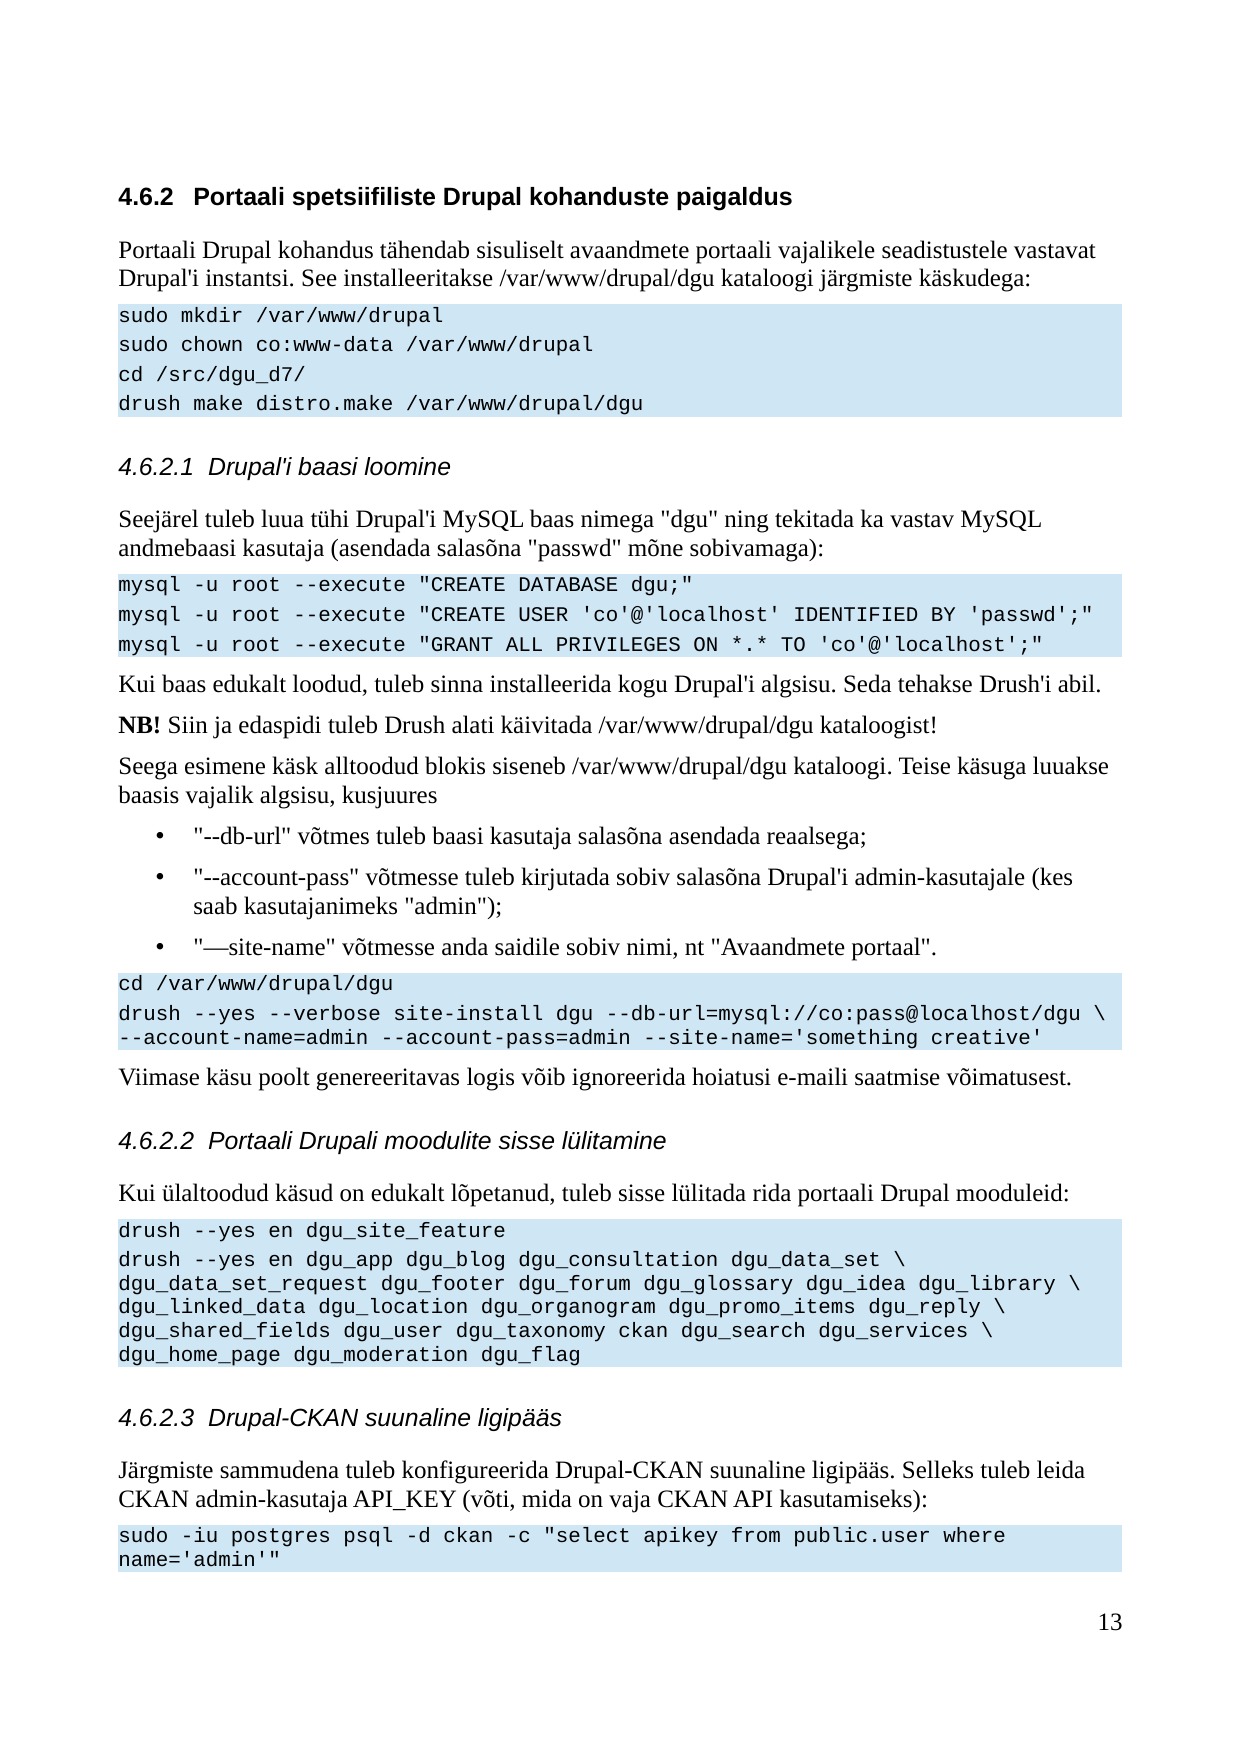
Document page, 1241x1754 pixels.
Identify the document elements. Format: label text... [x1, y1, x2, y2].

text cd /var/www/drupal/dgu [118, 973, 1122, 997]
text sudo chown co:www-data /var/www/drupal [118, 334, 1122, 358]
list "--db-url" võtmes tuleb baasi kasutaja salasõna asendada reaalsega; [156, 821, 1122, 850]
subtitle Portaali spetsiifiliste Drupal kohanduste paigaldus [118, 182, 1122, 211]
text Kui baas edukalt loodud, tuleb sinna installeerida kogu Drupal'i algsisu. Seda tehakse Drush'i abil. [118, 669, 1122, 698]
text Kui ülaltoodud käsud on edukalt lõpetanud, tuleb sisse lülitada rida portaali Drupal mooduleid: [118, 1178, 1122, 1207]
text sudo -iu postgres psql -d ckan -c "select apikey from public.user where name='admin'" [118, 1525, 1122, 1572]
text NB! Siin ja edaspidi tuleb Drush alati käivitada /var/www/drupal/dgu kataloogist! [118, 710, 1122, 739]
text Seejärel tuleb luua tühi Drupal'i MySQL baas nimega "dgu" ning tekitada ka vastav MySQL andmebaasi kasutaja (asendada salasõna "passwd" mõne sobivamaga): [118, 504, 1122, 562]
list "—site-name" võtmesse anda saidile sobiv nimi, nt "Avaandmete portaal". [156, 932, 1122, 961]
text Järgmiste sammudena tuleb konfigureerida Drupal-CKAN suunaline ligipääs. Selleks tuleb leida CKAN admin-kasutaja API_KEY (võti, mida on vaja CKAN API kasutamiseks): [118, 1455, 1122, 1512]
text Seega esimene käsk alltoodud blokis siseneb /var/www/drupal/dgu kataloogi. Teise käsuga luuakse baasis vajalik algsisu, kusjuures [118, 751, 1122, 809]
text drush --yes en dgu_app dgu_blog dgu_consultation dgu_data_set \ dgu_data_set_request dgu_footer dgu_forum dgu_glossary dgu_idea dgu_library \ dgu_linked_data dgu_location dgu_organogram dgu_promo_items dgu_reply \ dgu_shared_fields dgu_user dgu_taxonomy ckan dgu_search dgu_services \ dgu_home_page dgu_moderation dgu_flag [118, 1249, 1122, 1367]
text drush --yes --verbose site-install dgu --db-url=mysql://co:pass@localhost/dgu \ --account-name=admin --account-pass=admin --site-name='something creative' [118, 1003, 1122, 1050]
text drush make distro.make /var/www/drupal/dgu [118, 393, 1122, 417]
text drush --yes en dgu_site_feature [118, 1219, 1122, 1243]
subtitle Portaali Drupali moodulite sisse lülitamine [118, 1126, 1122, 1155]
subtitle Drupal'i baasi loomine [118, 452, 1122, 481]
text Portaali Drupal kohandus tähendab sisuliselt avaandmete portaali vajalikele seadistustele vastavat Drupal'i instantsi. See installeeritakse /var/www/drupal/dgu kataloogi järgmiste käskudega: [118, 235, 1122, 292]
text mysql -u root --execute "GRANT ALL PRIVILEGES ON *.* TO 'co'@'localhost';" [118, 634, 1122, 657]
text mysql -u root --execute "CREATE USER 'co'@'localhost' IDENTIFIED BY 'passwd';" [118, 604, 1122, 628]
text sudo mkdir /var/www/drupal [118, 304, 1122, 328]
text Viimase käsu poolt genereeritavas logis võib ignoreerida hoiatusi e-maili saatmise võimatusest. [118, 1062, 1122, 1091]
list "--account-pass" võtmesse tuleb kirjutada sobiv salasõna Drupal'i admin-kasutajale (kes saab kasutajanimeks "admin"); [156, 862, 1122, 920]
subtitle Drupal-CKAN suunaline ligipääs [118, 1403, 1122, 1431]
text cd /src/dgu_d7/ [118, 364, 1122, 387]
text mysql -u root --execute "CREATE DATABASE dgu;" [118, 574, 1122, 598]
